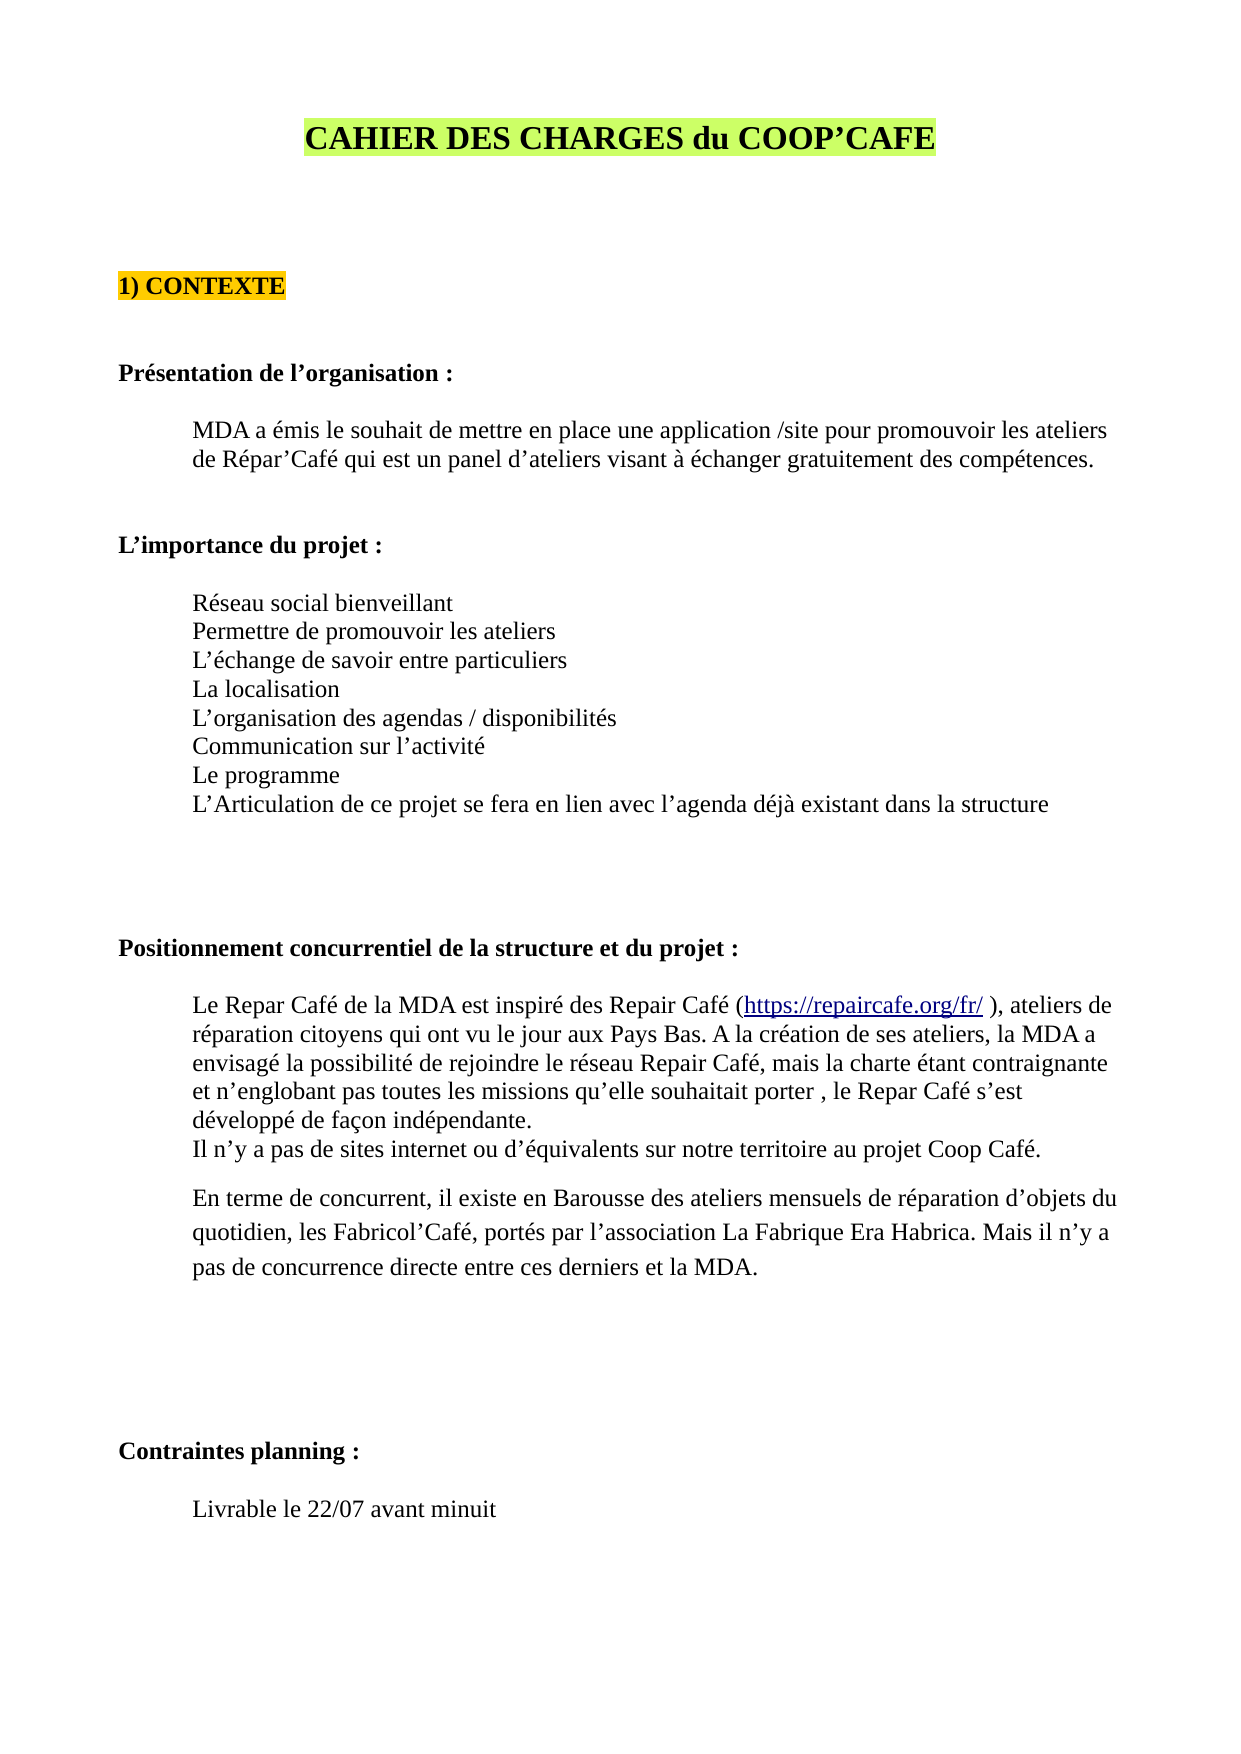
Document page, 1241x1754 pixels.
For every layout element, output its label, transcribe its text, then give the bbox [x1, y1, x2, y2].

text L’Articulation de ce projet se fera en lien avec l’agenda déjà existant dans la structure [118, 789, 1122, 818]
text En terme de concurrent, il existe en Barousse des ateliers mensuels de réparation d’objets du quotidien, les Fabricol’Café, portés par l’association La Fabrique Era Habrica. Mais il n’y a pas de concurrence directe entre ces derniers et la MDA. [118, 1183, 1122, 1281]
text L’organisation des agendas / disponibilités [118, 703, 1122, 731]
text Réseau social bienveillant [118, 588, 1122, 616]
text Permettre de promouvoir les ateliers [118, 616, 1122, 645]
text Livrable le 22/07 avant minuit [118, 1494, 1122, 1523]
text Présentation de l’organisation : [118, 358, 1122, 386]
text Positionnement concurrentiel de la structure et du projet : [118, 933, 1122, 961]
text Communication sur l’activité [118, 731, 1122, 760]
text Le programme [118, 760, 1122, 789]
text MDA a émis le souhait de mettre en place une application /site pour promouvoir les ateliers de Répar’Café qui est un panel d’ateliers visant à échanger gratuitement des compétences. [118, 415, 1122, 473]
text Contraintes planning : [118, 1436, 1122, 1465]
text L’échange de savoir entre particuliers [118, 645, 1122, 674]
text Le Repar Café de la MDA est inspiré des Repair Café (https://repaircafe.org/fr/ ), ateliers de réparation citoyens qui ont vu le jour aux Pays Bas. A la création de ses ateliers, la MDA a envisagé la possibilité de rejoindre le réseau Repair Café, mais la charte étant contraignante et n’englobant pas toutes les missions qu’elle souhaitait porter , le Repar Café s’est développé de façon indépendante. [118, 990, 1122, 1134]
text CAHIER DES CHARGES du COOP’CAFE [118, 118, 1122, 156]
text Il n’y a pas de sites internet ou d’équivalents sur notre territoire au projet Coop Café. [118, 1134, 1122, 1163]
text L’importance du projet : [118, 530, 1122, 559]
text 1) CONTEXTE [118, 271, 1122, 300]
text La localisation [118, 674, 1122, 703]
